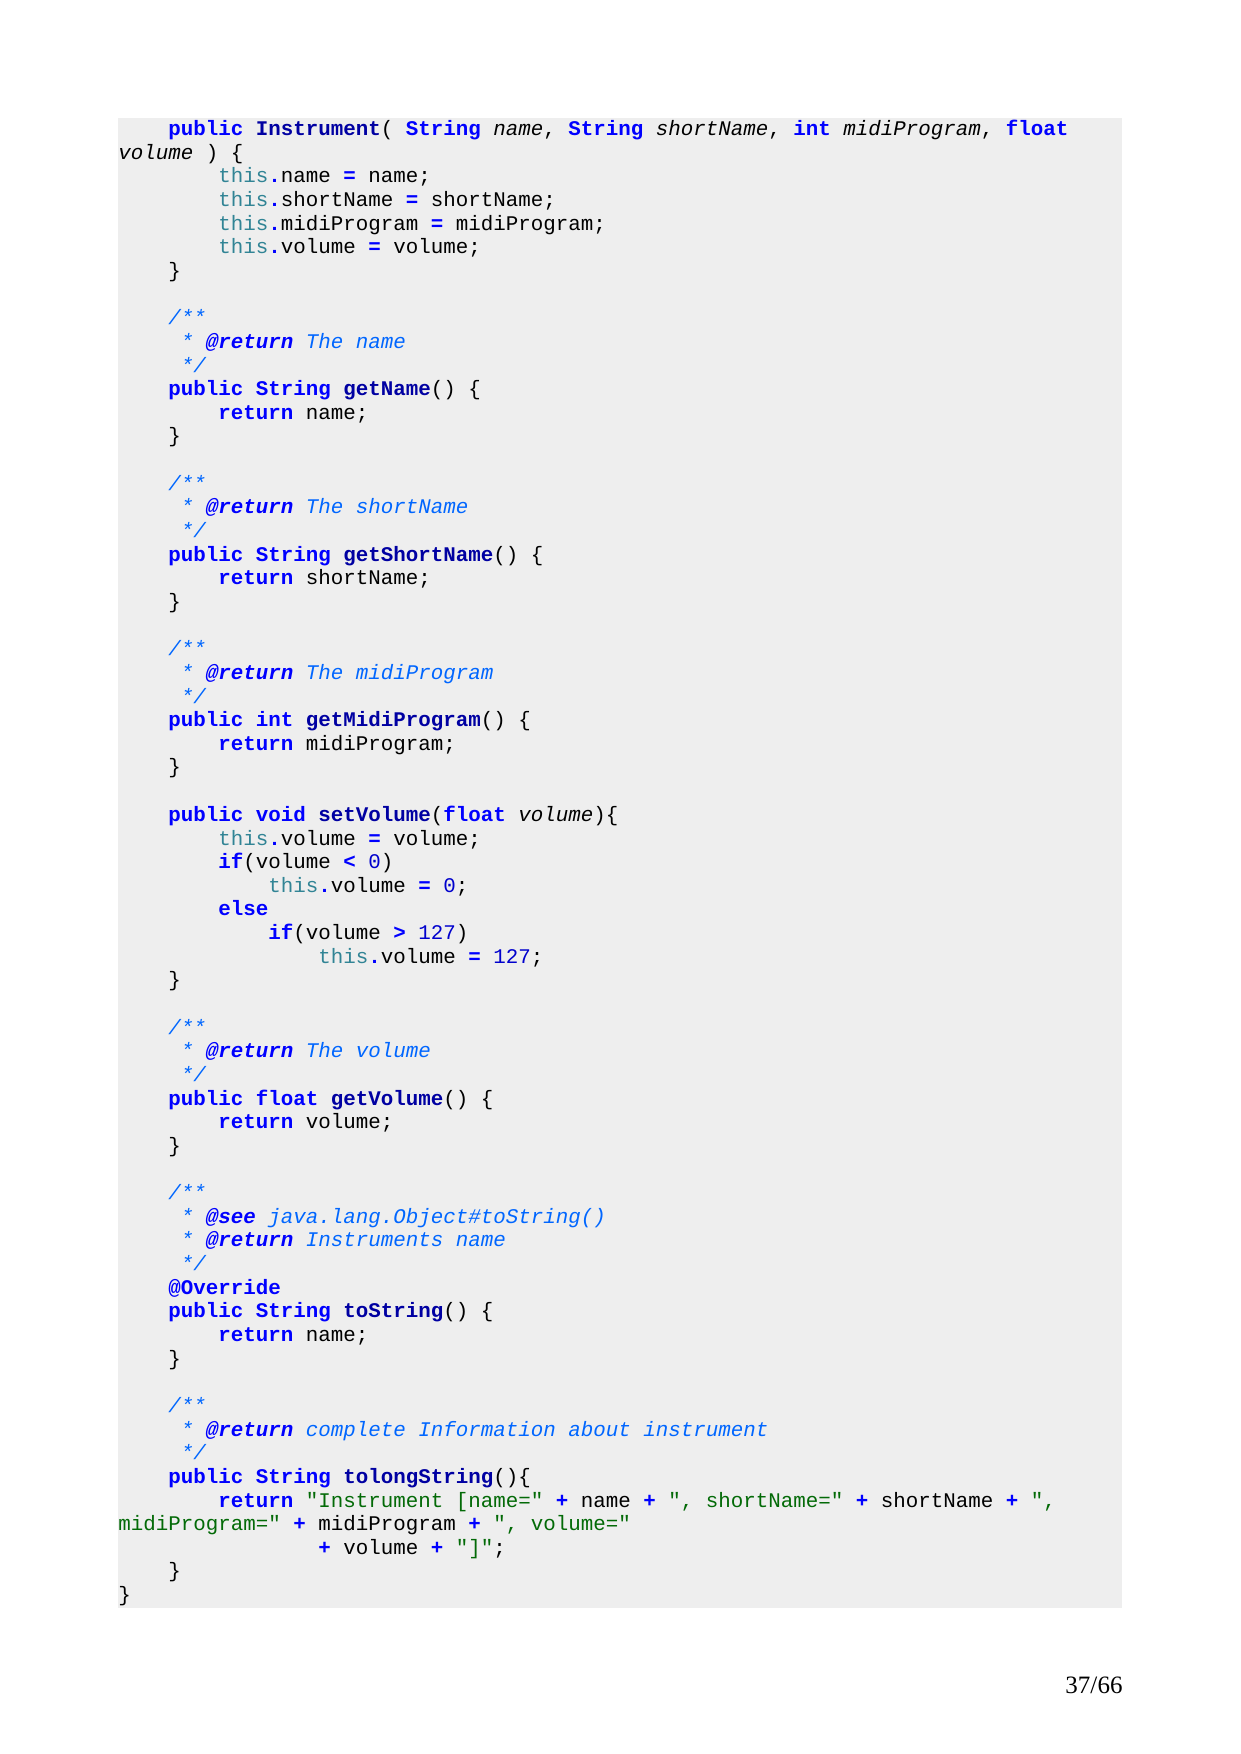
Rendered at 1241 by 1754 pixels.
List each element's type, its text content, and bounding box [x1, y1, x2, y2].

text return shortName; [118, 567, 1122, 591]
text /** [118, 307, 1122, 331]
text * @return The shortName [118, 496, 1122, 520]
text public void setVolume(float volume){ [118, 804, 1122, 827]
text this.shortName = shortName; [118, 189, 1122, 213]
text } [118, 757, 1122, 780]
text return volume; [118, 1111, 1122, 1135]
text public int getMidiProgram() { [118, 709, 1122, 733]
text * @return complete Information about instrument [118, 1419, 1122, 1442]
text * @return The name [118, 331, 1122, 354]
text this.midiProgram = midiProgram; [118, 213, 1122, 236]
text /** [118, 1395, 1122, 1419]
text * @return The volume [118, 1040, 1122, 1064]
text this.volume = volume; [118, 236, 1122, 260]
text */ [118, 1442, 1122, 1466]
text * @return The midiProgram [118, 662, 1122, 686]
text */ [118, 354, 1122, 378]
text this.volume = 0; [118, 875, 1122, 898]
text */ [118, 520, 1122, 544]
text } [118, 1561, 1122, 1584]
text /** [118, 1017, 1122, 1040]
text */ [118, 1253, 1122, 1277]
text * @see java.lang.Object#toString() [118, 1206, 1122, 1229]
text } [118, 591, 1122, 615]
text return midiProgram; [118, 733, 1122, 757]
text /** [118, 638, 1122, 662]
text + volume + "]"; [118, 1537, 1122, 1561]
text return name; [118, 402, 1122, 426]
text public String toString() { [118, 1300, 1122, 1324]
text */ [118, 1064, 1122, 1088]
text this.volume = volume; [118, 827, 1122, 851]
text } [118, 426, 1122, 449]
text this.name = name; [118, 165, 1122, 189]
text } [118, 1584, 1122, 1608]
text } [118, 260, 1122, 284]
text public String tolongString(){ [118, 1466, 1122, 1489]
text return "Instrument [name=" + name + ", shortName=" + shortName + ", midiProgram=" + midiProgram + ", volume=" [118, 1489, 1122, 1537]
text return name; [118, 1324, 1122, 1348]
text /** [118, 1182, 1122, 1206]
text if(volume < 0) [118, 851, 1122, 875]
text @Override [118, 1277, 1122, 1300]
text } [118, 1135, 1122, 1158]
text */ [118, 686, 1122, 709]
text public Instrument( String name, String shortName, int midiProgram, float volume ) { [118, 118, 1122, 165]
text this.volume = 127; [118, 946, 1122, 969]
text /** [118, 473, 1122, 496]
text } [118, 969, 1122, 993]
text public String getShortName() { [118, 544, 1122, 567]
text public String getName() { [118, 378, 1122, 402]
text } [118, 1348, 1122, 1371]
text if(volume > 127) [118, 922, 1122, 946]
text else [118, 898, 1122, 922]
text * @return Instruments name [118, 1229, 1122, 1253]
text public float getVolume() { [118, 1088, 1122, 1111]
